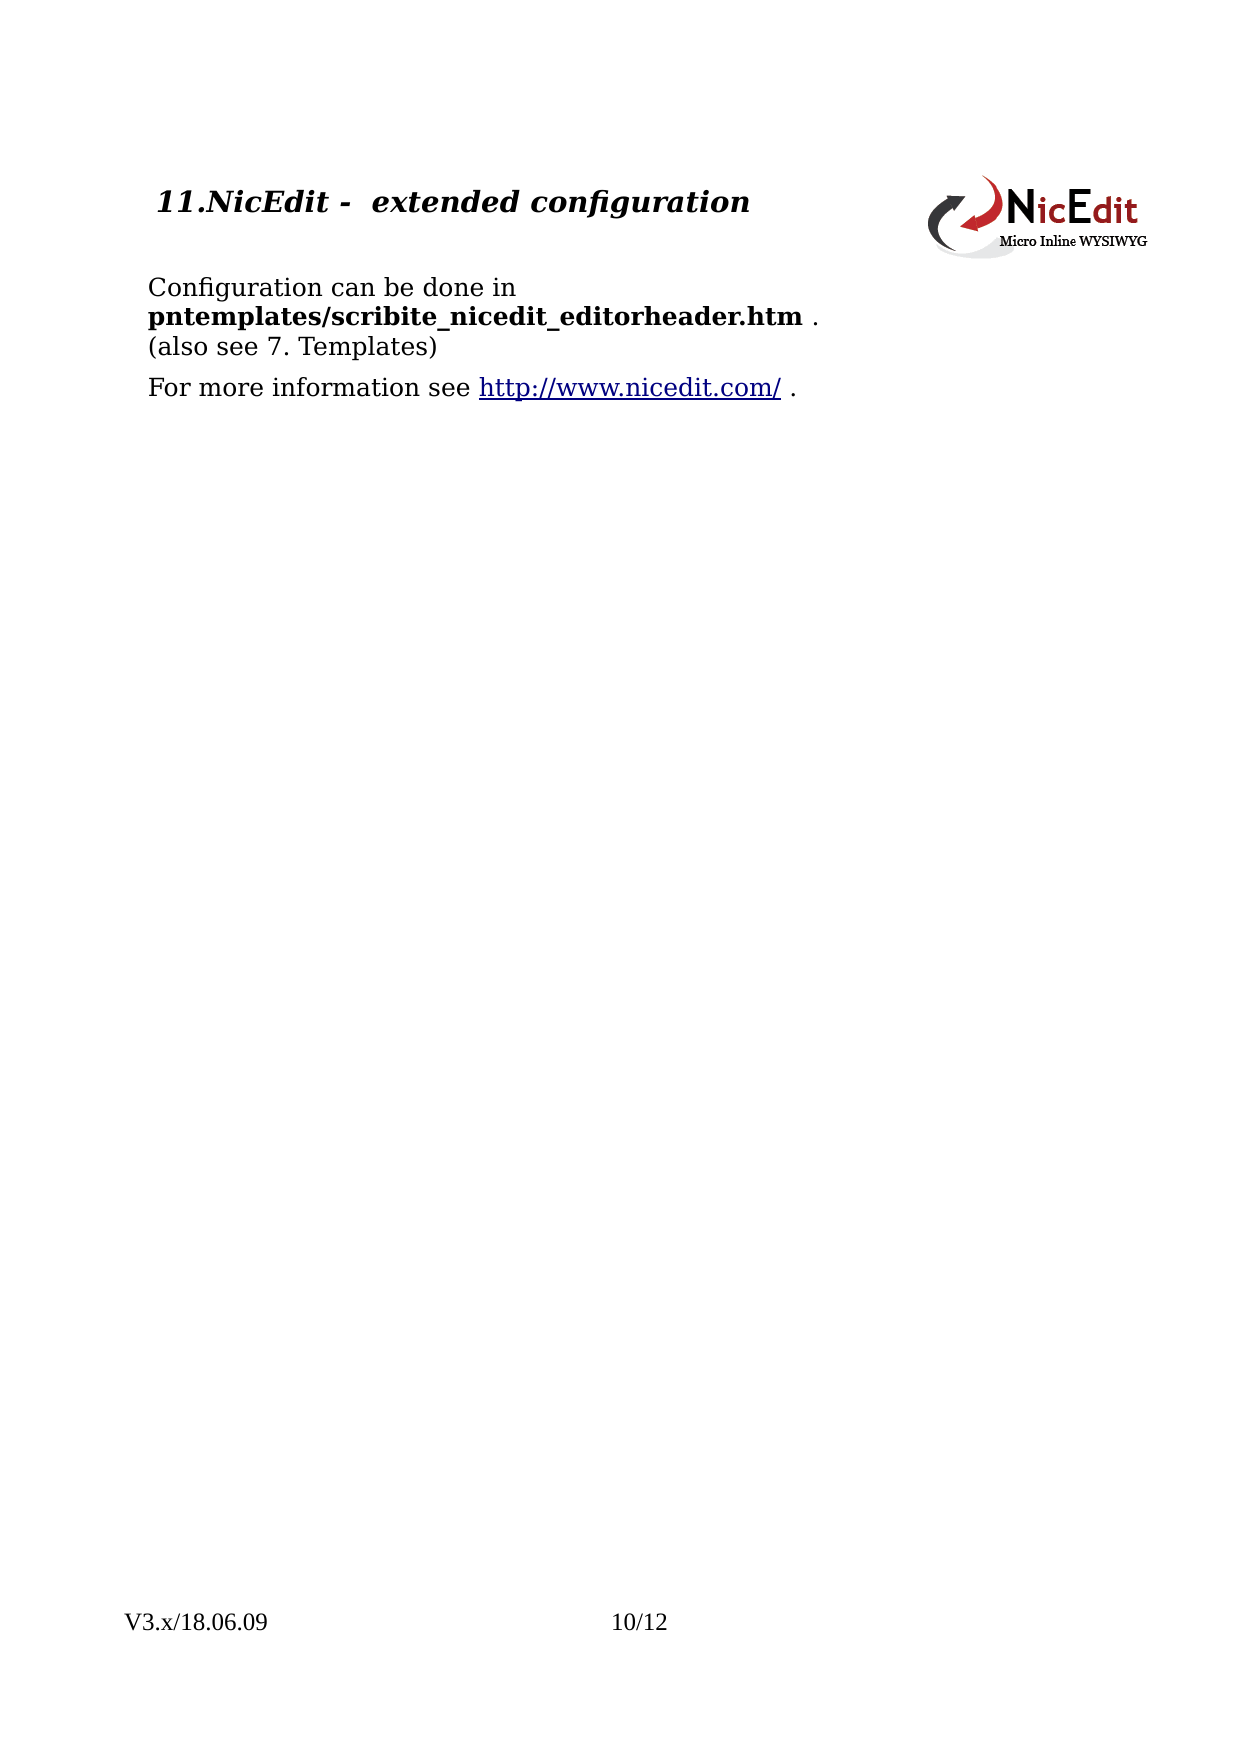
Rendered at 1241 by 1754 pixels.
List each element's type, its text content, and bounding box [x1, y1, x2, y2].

picture [919, 170, 1153, 266]
text For more information see http://www.nicedit.com/ . [148, 373, 1160, 403]
text Configuration can be done in pntemplates/scribite_nicedit_editorheader.htm . (also see 7. Templates) [148, 273, 1160, 361]
subtitle NicEdit - extended configuration [156, 185, 919, 219]
